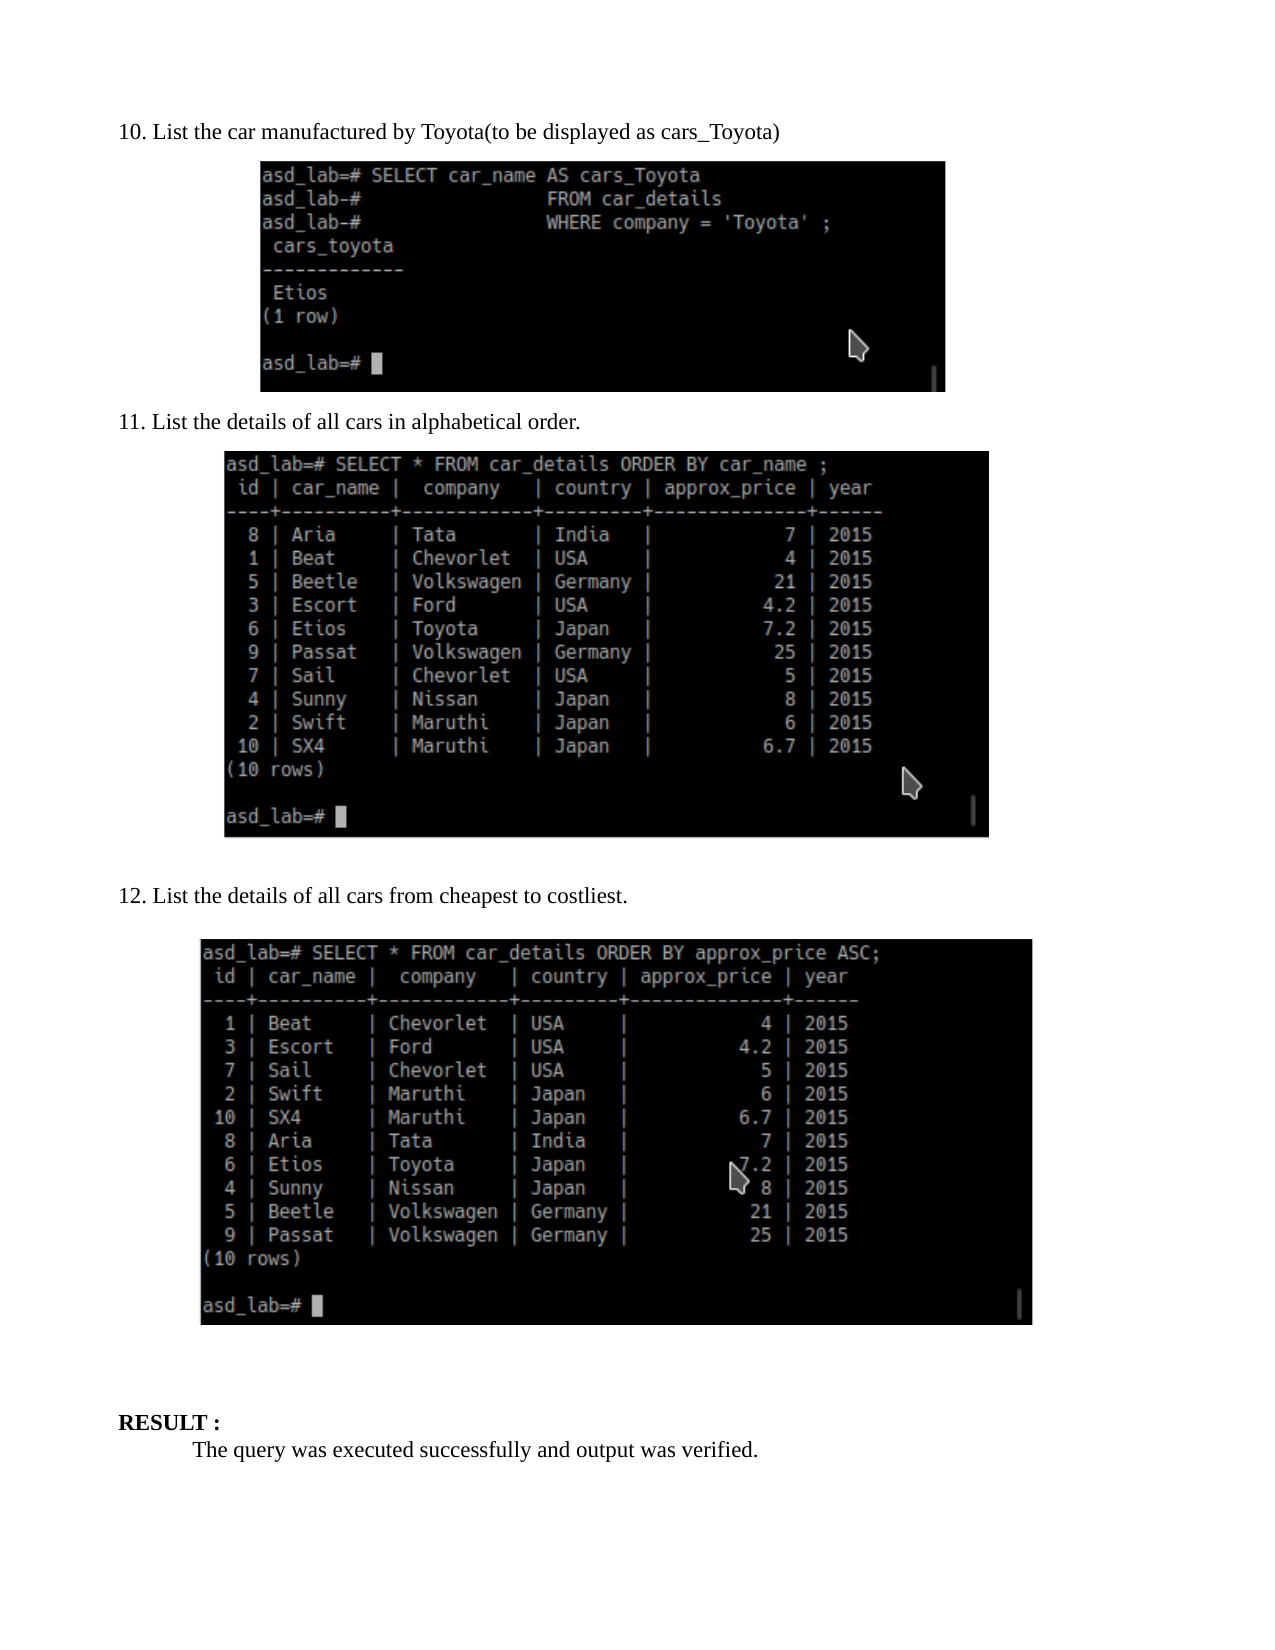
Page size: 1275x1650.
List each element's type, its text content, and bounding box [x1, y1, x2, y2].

text 12. List the details of all cars from cheapest to costliest. [118, 882, 1157, 909]
text The query was executed successfully and output was verified. [118, 1436, 1157, 1462]
picture [223, 451, 989, 839]
picture [259, 161, 946, 392]
text 11. List the details of all cars in alphabetical order. [118, 408, 1157, 434]
text RESULT : [118, 1409, 1157, 1436]
picture [198, 939, 1033, 1325]
text 10. List the car manufactured by Toyota(to be displayed as cars_Toyota) [118, 118, 1157, 144]
